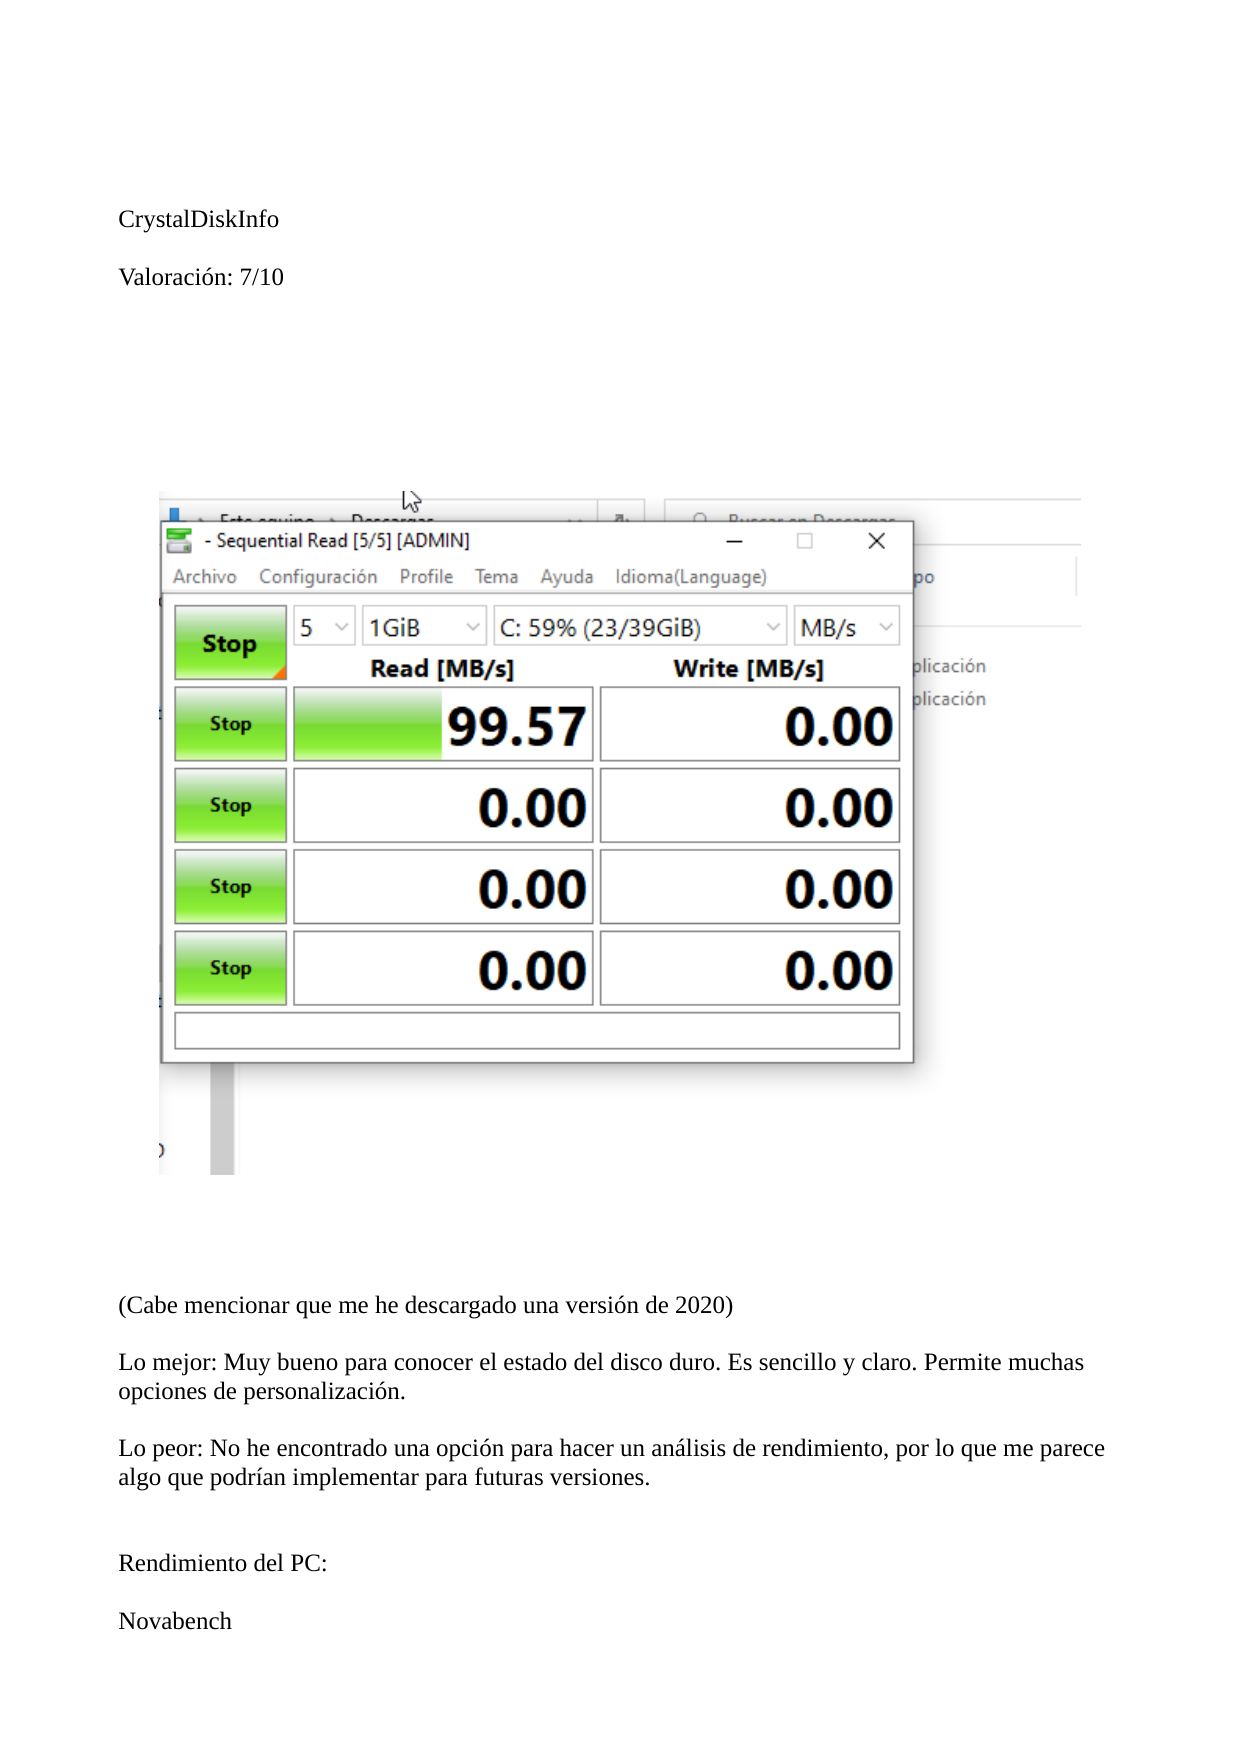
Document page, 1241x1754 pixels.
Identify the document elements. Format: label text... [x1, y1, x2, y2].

text CrystalDiskInfo [118, 204, 1122, 233]
text Rendimiento del PC: [118, 1548, 1122, 1577]
text Lo peor: No he encontrado una opción para hacer un análisis de rendimiento, por lo que me parece algo que podrían implementar para futuras versiones. [118, 1433, 1122, 1491]
text Valoración: 7/10 [118, 262, 1122, 291]
text (Cabe mencionar que me he descargado una versión de 2020) [118, 1290, 1122, 1318]
text Lo mejor: Muy bueno para conocer el estado del disco duro. Es sencillo y claro. Permite muchas opciones de personalización. [118, 1347, 1122, 1405]
text Novabench [118, 1606, 1122, 1635]
picture [159, 491, 1082, 1175]
